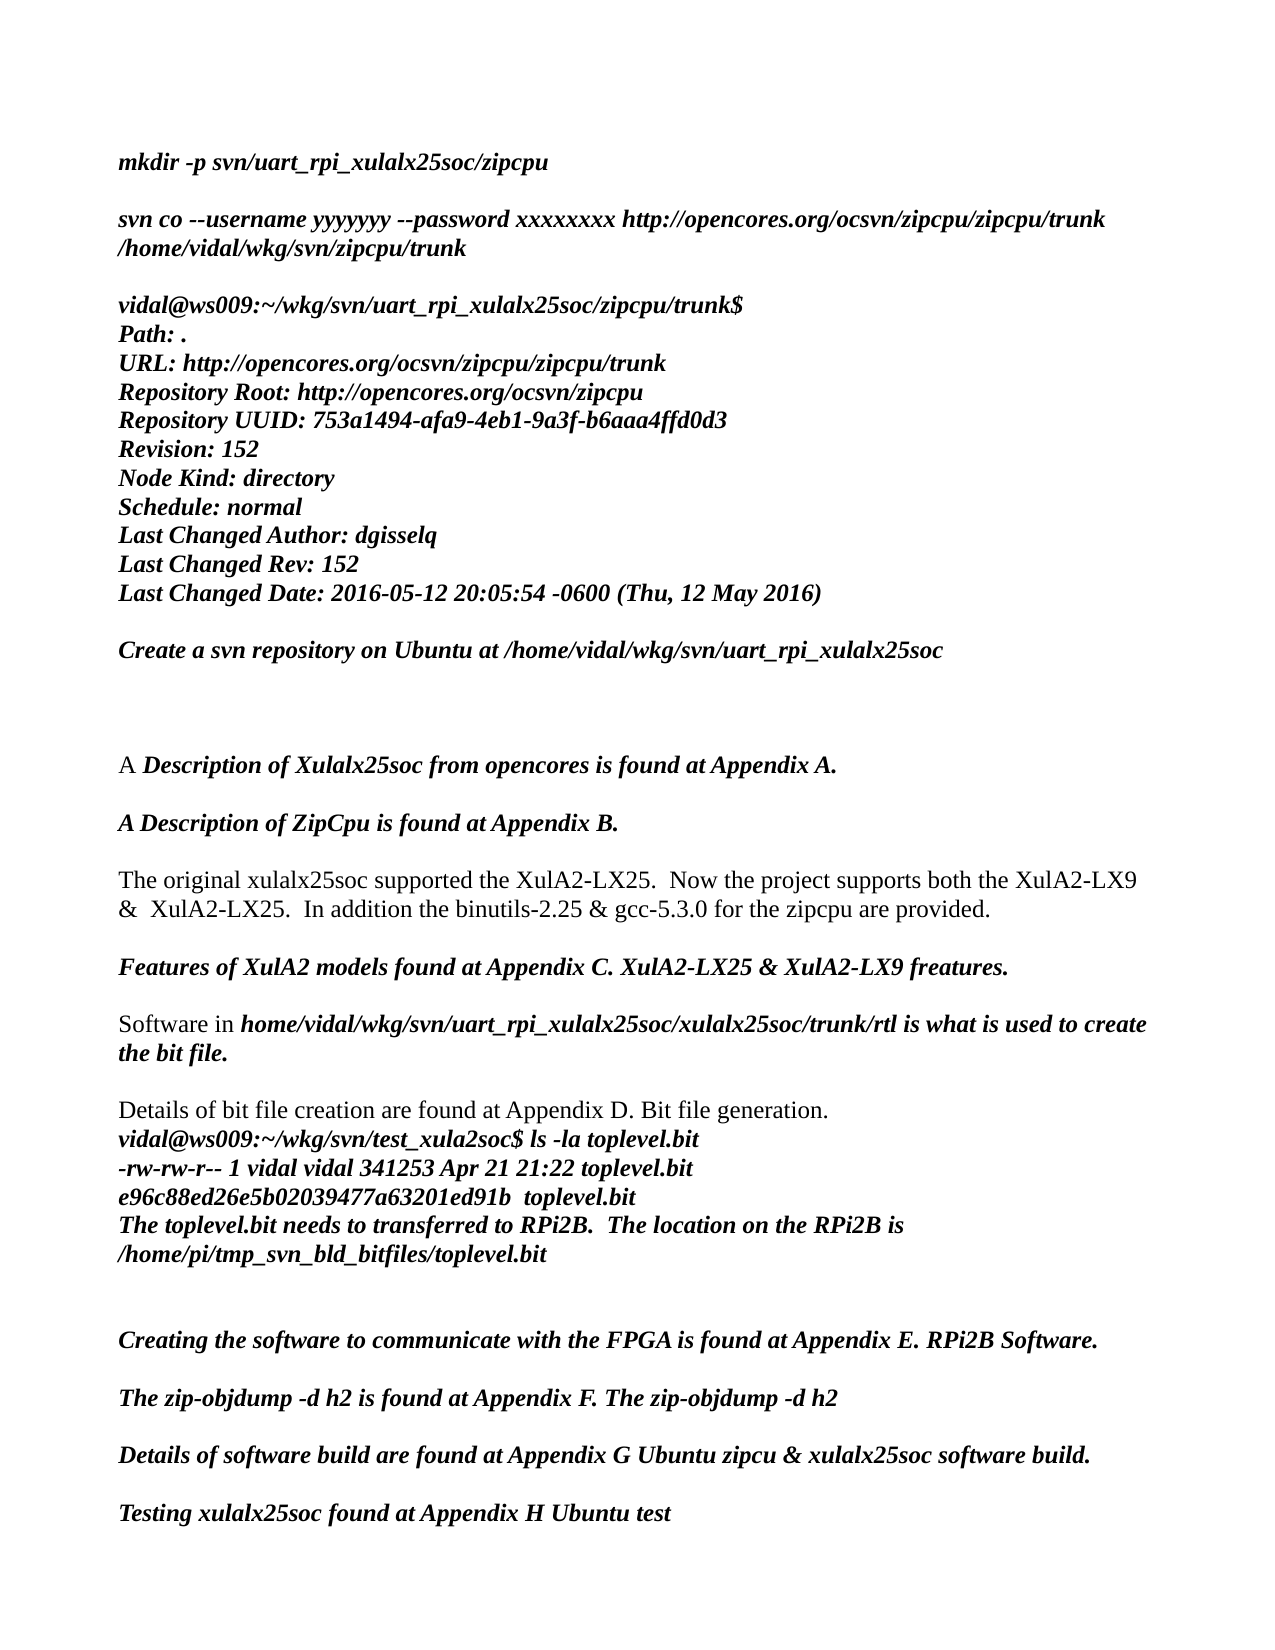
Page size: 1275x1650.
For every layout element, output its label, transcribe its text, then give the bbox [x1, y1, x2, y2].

text Repository Root: http://opencores.org/ocsvn/zipcpu [118, 377, 1157, 406]
text Details of software build are found at Appendix G Ubuntu zipcu & xulalx25soc software build. [118, 1441, 1157, 1469]
text /home/vidal/wkg/svn/zipcpu/trunk [118, 233, 1157, 262]
text Revision: 152 [118, 434, 1157, 463]
text /home/pi/tmp_svn_bld_bitfiles/toplevel.bit [118, 1239, 1157, 1268]
text vidal@ws009:~/wkg/svn/uart_rpi_xulalx25soc/zipcpu/trunk$ [118, 291, 1157, 319]
text mkdir -p svn/uart_rpi_xulalx25soc/zipcpu [118, 147, 1157, 176]
text Last Changed Date: 2016-05-12 20:05:54 -0600 (Thu, 12 May 2016) [118, 578, 1157, 607]
text A Description of Xulalx25soc from opencores is found at Appendix A. [118, 751, 1157, 779]
text Creating the software to communicate with the FPGA is found at Appendix E. RPi2B Software. [118, 1326, 1157, 1354]
text vidal@ws009:~/wkg/svn/test_xula2soc$ ls -la toplevel.bit [118, 1124, 1157, 1153]
text Node Kind: directory [118, 463, 1157, 492]
text Last Changed Rev: 152 [118, 549, 1157, 578]
text Repository UUID: 753a1494-afa9-4eb1-9a3f-b6aaa4ffd0d3 [118, 406, 1157, 434]
text Create a svn repository on Ubuntu at /home/vidal/wkg/svn/uart_rpi_xulalx25soc [118, 636, 1157, 664]
text Testing xulalx25soc found at Appendix H Ubuntu test [118, 1498, 1157, 1527]
text URL: http://opencores.org/ocsvn/zipcpu/zipcpu/trunk [118, 348, 1157, 377]
text svn co --username yyyyyyy --password xxxxxxxx http://opencores.org/ocsvn/zipcpu/zipcpu/trunk [118, 204, 1157, 233]
text A Description of ZipCpu is found at Appendix B. [118, 808, 1157, 837]
text Last Changed Author: dgisselq [118, 521, 1157, 549]
text Details of bit file creation are found at Appendix D. Bit file generation. [118, 1096, 1157, 1124]
text Software in home/vidal/wkg/svn/uart_rpi_xulalx25soc/xulalx25soc/trunk/rtl is what is used to create the bit file. [118, 1009, 1157, 1067]
text -rw-rw-r-- 1 vidal vidal 341253 Apr 21 21:22 toplevel.bit [118, 1153, 1157, 1182]
text e96c88ed26e5b02039477a63201ed91b toplevel.bit [118, 1182, 1157, 1211]
text The toplevel.bit needs to transferred to RPi2B. The location on the RPi2B is [118, 1211, 1157, 1239]
text Features of XulA2 models found at Appendix C. XulA2-LX25 & XulA2-LX9 freatures. [118, 952, 1157, 981]
text The zip-objdump -d h2 is found at Appendix F. The zip-objdump -d h2 [118, 1383, 1157, 1412]
text The original xulalx25soc supported the XulA2-LX25. Now the project supports both the XulA2-LX9 & XulA2-LX25. In addition the binutils-2.25 & gcc-5.3.0 for the zipcpu are provided. [118, 866, 1157, 923]
text Path: . [118, 319, 1157, 348]
text Schedule: normal [118, 492, 1157, 521]
